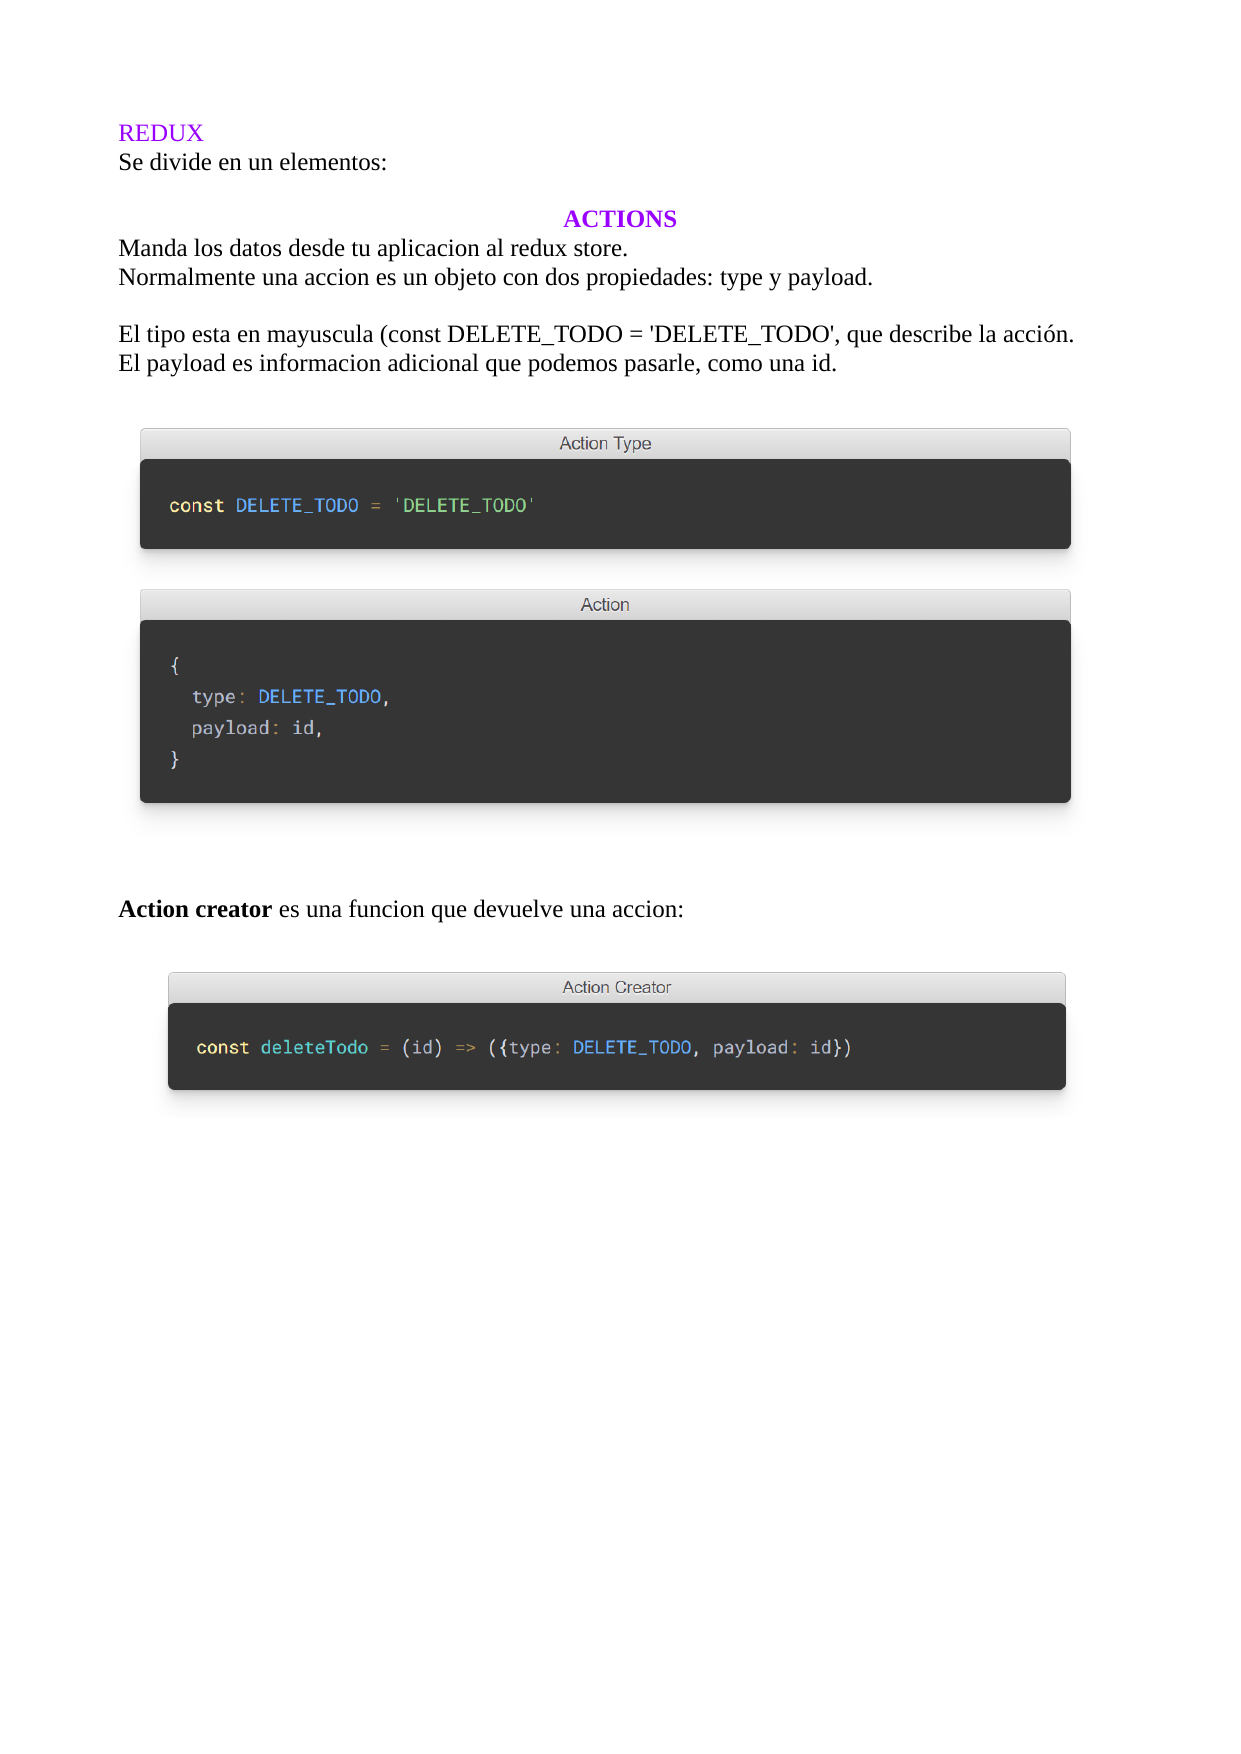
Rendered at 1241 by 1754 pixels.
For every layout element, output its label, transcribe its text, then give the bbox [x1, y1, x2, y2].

picture [118, 951, 1122, 1118]
text Manda los datos desde tu aplicacion al redux store. [118, 233, 1122, 262]
text Se divide en un elementos: [118, 147, 1122, 176]
text El tipo esta en mayuscula (const DELETE_TODO = 'DELETE_TODO', que describe la acción. [118, 319, 1122, 348]
picture [118, 405, 1122, 837]
text El payload es informacion adicional que podemos pasarle, como una id. [118, 348, 1122, 377]
text Normalmente una accion es un objeto con dos propiedades: type y payload. [118, 262, 1122, 291]
text REDUX [118, 118, 1122, 147]
text ACTIONS [118, 204, 1122, 233]
text Action creator es una funcion que devuelve una accion: [118, 894, 1122, 923]
